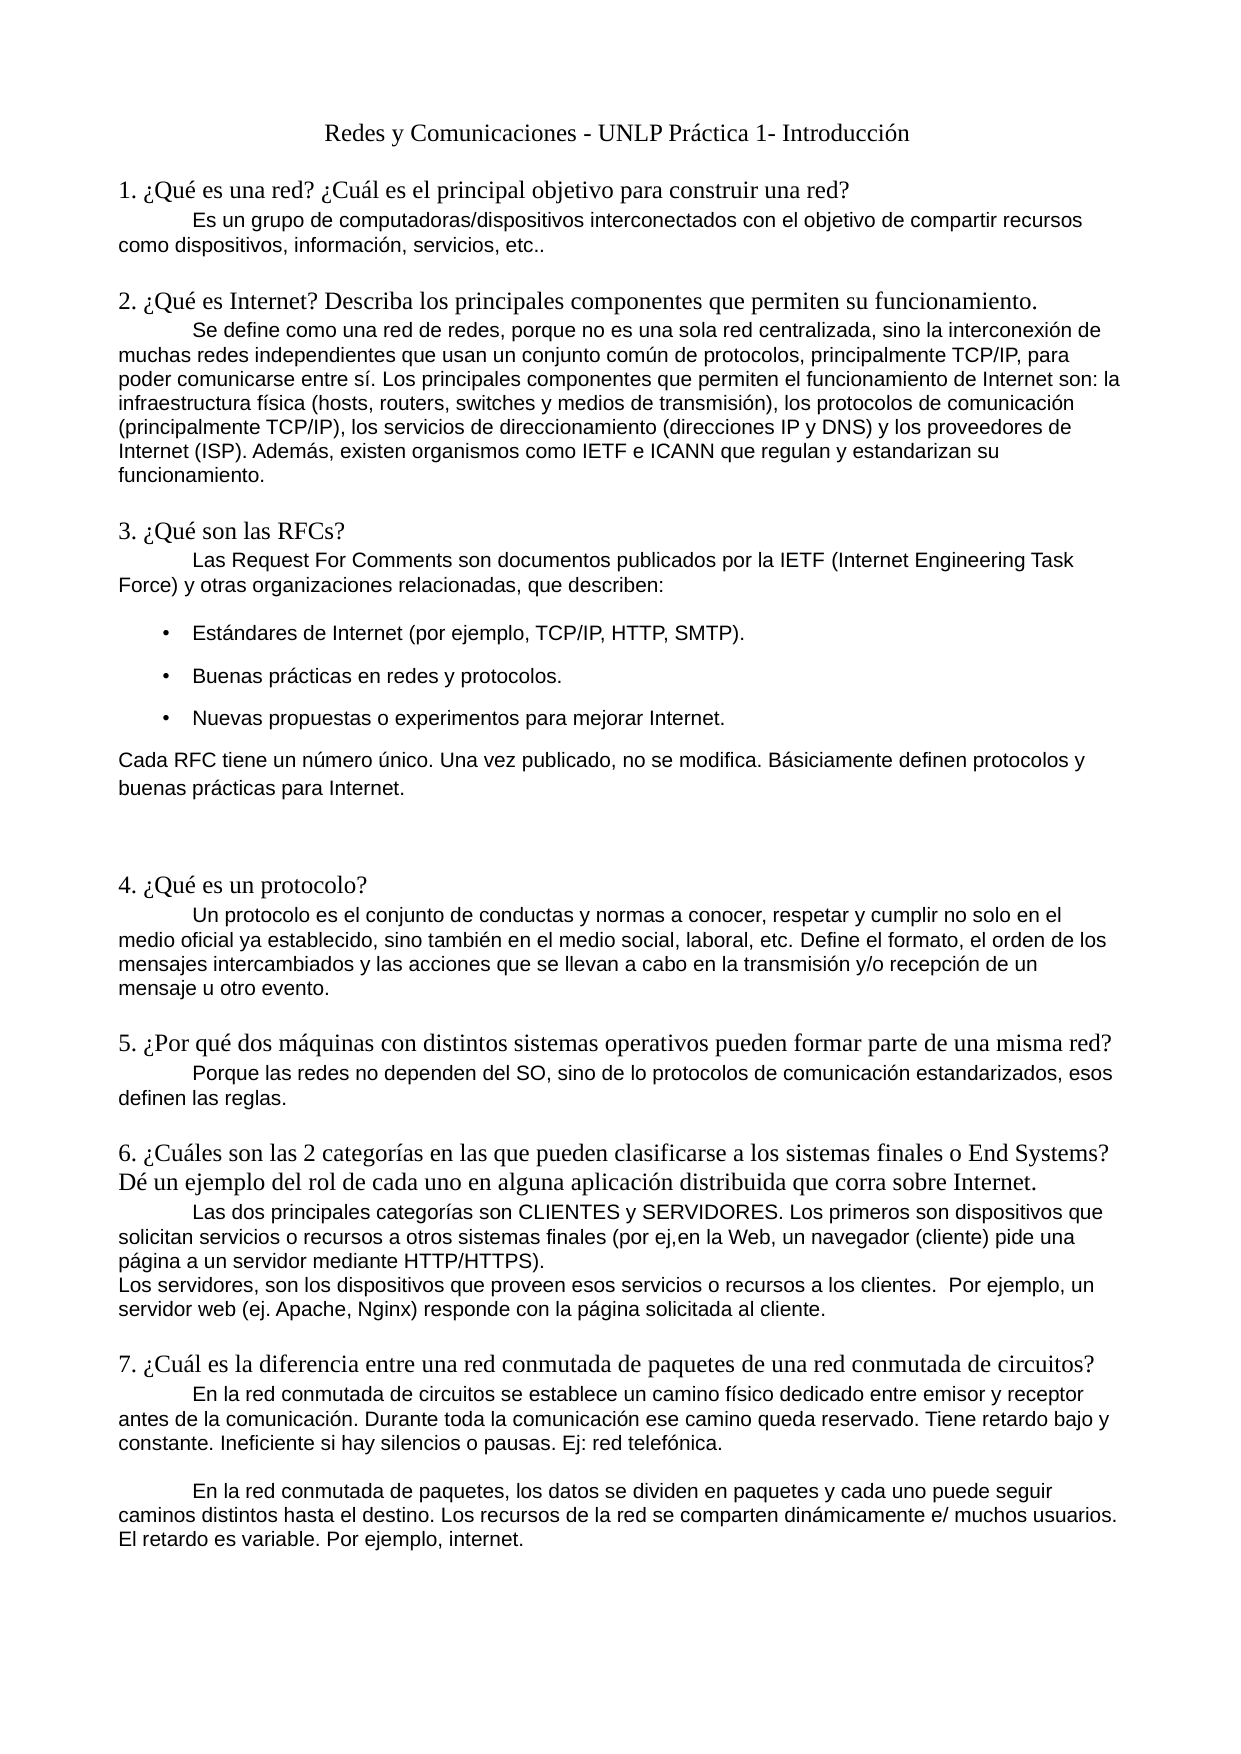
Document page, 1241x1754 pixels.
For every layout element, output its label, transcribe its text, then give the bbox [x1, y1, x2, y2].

text Un protocolo es el conjunto de conductas y normas a conocer, respetar y cumplir no solo en el medio oficial ya establecido, sino también en el medio social, laboral, etc. Define el formato, el orden de los mensajes intercambiados y las acciones que se llevan a cabo en la transmisión y/o recepción de un mensaje u otro evento. [118, 899, 1122, 999]
text 3. ¿Qué son las RFCs? [118, 516, 1122, 544]
text 5. ¿Por qué dos máquinas con distintos sistemas operativos pueden formar parte de una misma red? [118, 1028, 1122, 1057]
text 6. ¿Cuáles son las 2 categorías en las que pueden clasificarse a los sistemas finales o End Systems? Dé un ejemplo del rol de cada uno en alguna aplicación distribuida que corra sobre Internet. [118, 1138, 1122, 1196]
text Las dos principales categorías son CLIENTES y SERVIDORES. Los primeros son dispositivos que solicitan servicios o recursos a otros sistemas finales (por ej,en la Web, un navegador (cliente) pide una página a un servidor mediante HTTP/HTTPS). [118, 1196, 1122, 1273]
text 1. ¿Qué es una red? ¿Cuál es el principal objetivo para construir una red? [118, 176, 1122, 204]
text 4. ¿Qué es un protocolo? [118, 870, 1122, 899]
text Es un grupo de computadoras/dispositivos interconectados con el objetivo de compartir recursos como dispositivos, información, servicios, etc.. [118, 204, 1122, 257]
text En la red conmutada de paquetes, los datos se dividen en paquetes y cada uno puede seguir caminos distintos hasta el destino. Los recursos de la red se comparten dinámicamente e/ muchos usuarios. El retardo es variable. Por ejemplo, internet. [118, 1479, 1122, 1551]
list Estándares de Internet (por ejemplo, TCP/IP, HTTP, SMTP). [162, 621, 1122, 645]
text 2. ¿Qué es Internet? Describa los principales componentes que permiten su funcionamiento. [118, 286, 1122, 314]
text Las Request For Comments son documentos publicados por la IETF (Internet Engineering Task Force) y otras organizaciones relacionadas, que describen: [118, 544, 1122, 597]
text Porque las redes no dependen del SO, sino de lo protocolos de comunicación estandarizados, esos definen las reglas. [118, 1057, 1122, 1110]
text Redes y Comunicaciones - UNLP Práctica 1- Introducción [118, 118, 1122, 147]
text Cada RFC tiene un número único. Una vez publicado, no se modifica. Básiciamente definen protocolos y buenas prácticas para Internet. [118, 748, 1122, 799]
text Los servidores, son los dispositivos que proveen esos servicios o recursos a los clientes. Por ejemplo, un servidor web (ej. Apache, Nginx) responde con la página solicitada al cliente. [118, 1273, 1122, 1321]
text Se define como una red de redes, porque no es una sola red centralizada, sino la interconexión de muchas redes independientes que usan un conjunto común de protocolos, principalmente TCP/IP, para poder comunicarse entre sí. Los principales componentes que permiten el funcionamiento de Internet son: la infraestructura física (hosts, routers, switches y medios de transmisión), los protocolos de comunicación (principalmente TCP/IP), los servicios de direccionamiento (direcciones IP y DNS) y los proveedores de Internet (ISP). Además, existen organismos como IETF e ICANN que regulan y estandarizan su funcionamiento. [118, 314, 1122, 487]
list Buenas prácticas en redes y protocolos. [162, 663, 1122, 687]
text En la red conmutada de circuitos se establece un camino físico dedicado entre emisor y receptor antes de la comunicación. Durante toda la comunicación ese camino queda reservado. Tiene retardo bajo y constante. Ineficiente si hay silencios o pausas. Ej: red telefónica. [118, 1378, 1122, 1455]
list Nuevas propuestas o experimentos para mejorar Internet. [162, 706, 1122, 730]
text 7. ¿Cuál es la diferencia entre una red conmutada de paquetes de una red conmutada de circuitos? [118, 1349, 1122, 1378]
